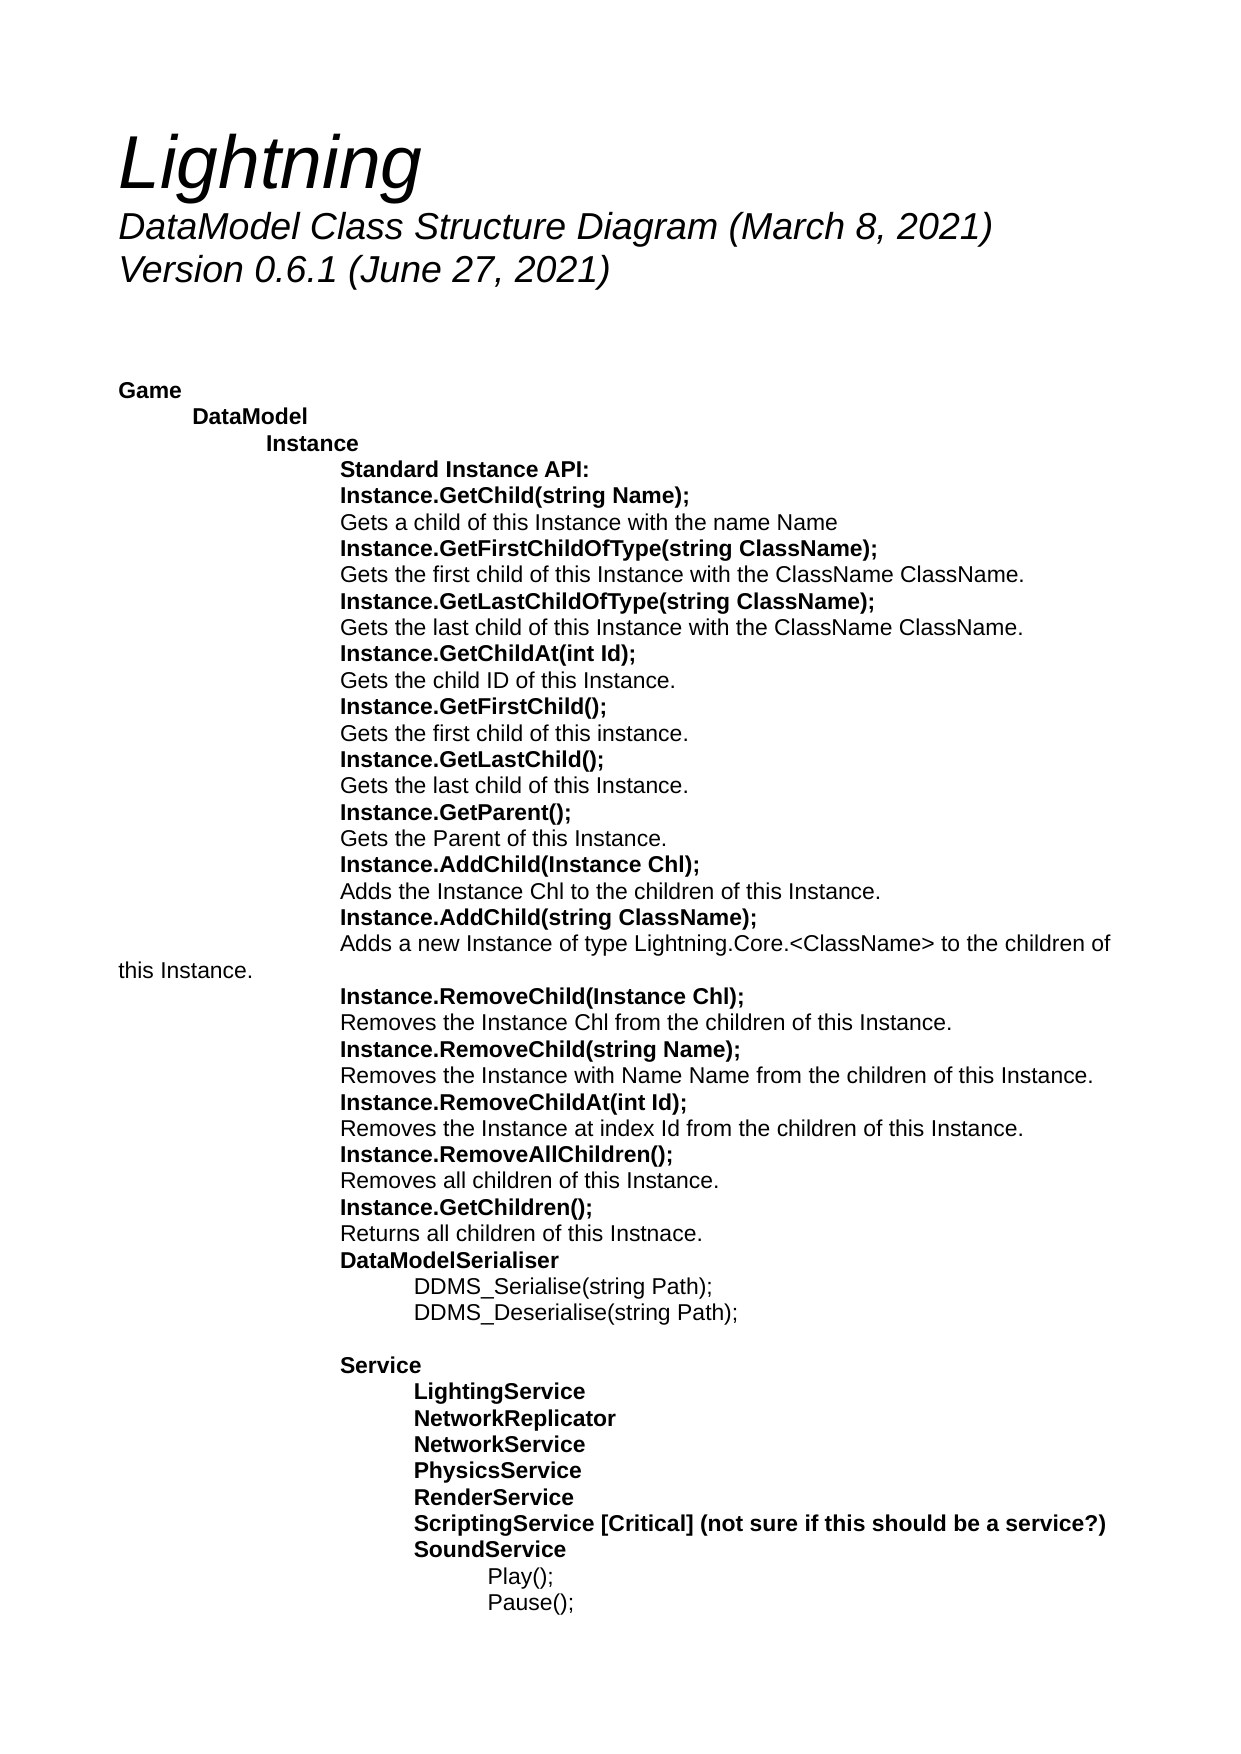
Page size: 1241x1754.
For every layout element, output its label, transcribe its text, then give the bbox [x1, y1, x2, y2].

text NetworkReplicator [118, 1405, 1122, 1431]
text Instance.GetFirstChildOfType(string ClassName); [118, 535, 1122, 561]
text Game DataModel [118, 377, 1122, 429]
text Instance.AddChild(string ClassName); [118, 904, 1122, 930]
text DataModelSerialiser [118, 1247, 1122, 1273]
text Instance.GetParent(); [118, 798, 1122, 825]
text DDMS_Deserialise(string Path); [118, 1299, 1122, 1326]
text Instance.GetChild(string Name); [118, 482, 1122, 509]
text NetworkService [118, 1431, 1122, 1457]
text Instance.RemoveChild(Instance Chl); [118, 983, 1122, 1009]
text DDMS_Serialise(string Path); [118, 1273, 1122, 1299]
text Gets the last child of this Instance. [118, 772, 1122, 798]
text Gets the child ID of this Instance. [118, 667, 1122, 693]
text Gets a child of this Instance with the name Name [118, 509, 1122, 535]
text Instance.AddChild(Instance Chl); [118, 851, 1122, 878]
text Instance.GetChildAt(int Id); [118, 640, 1122, 667]
text Removes the Instance with Name Name from the children of this Instance. [118, 1062, 1122, 1088]
text Gets the Parent of this Instance. [118, 825, 1122, 851]
text Adds the Instance Chl to the children of this Instance. [118, 878, 1122, 904]
text Pause(); [118, 1589, 1122, 1616]
text Instance.GetFirstChild(); [118, 693, 1122, 719]
text Instance [118, 429, 1122, 456]
text Returns all children of this Instnace. [118, 1220, 1122, 1247]
text Gets the first child of this instance. [118, 719, 1122, 746]
text Removes all children of this Instance. [118, 1167, 1122, 1194]
text Adds a new Instance of type Lightning.Core.<ClassName> to the children of this Instance. [118, 930, 1122, 983]
text Instance.GetLastChild(); [118, 746, 1122, 772]
text Version 0.6.1 (June 27, 2021) [118, 247, 1122, 291]
text LightingService [118, 1378, 1122, 1405]
text Lightning DataModel Class Structure Diagram (March 8, 2021) [118, 118, 1122, 247]
text Gets the last child of this Instance with the ClassName ClassName. [118, 614, 1122, 640]
text Standard Instance API: [118, 456, 1122, 482]
text ScriptingService [Critical] (not sure if this should be a service?) [118, 1510, 1122, 1536]
text Instance.RemoveChildAt(int Id); [118, 1088, 1122, 1115]
text Gets the first child of this Instance with the ClassName ClassName. [118, 561, 1122, 588]
text Instance.GetLastChildOfType(string ClassName); [118, 588, 1122, 614]
text SoundService [118, 1536, 1122, 1563]
text Instance.GetChildren(); [118, 1194, 1122, 1220]
text Service [118, 1352, 1122, 1378]
text PhysicsService RenderService [118, 1457, 1122, 1510]
text Removes the Instance at index Id from the children of this Instance. [118, 1115, 1122, 1141]
text Play(); [118, 1563, 1122, 1589]
text Instance.RemoveAllChildren(); [118, 1141, 1122, 1167]
text Instance.RemoveChild(string Name); [118, 1036, 1122, 1062]
text Removes the Instance Chl from the children of this Instance. [118, 1009, 1122, 1036]
